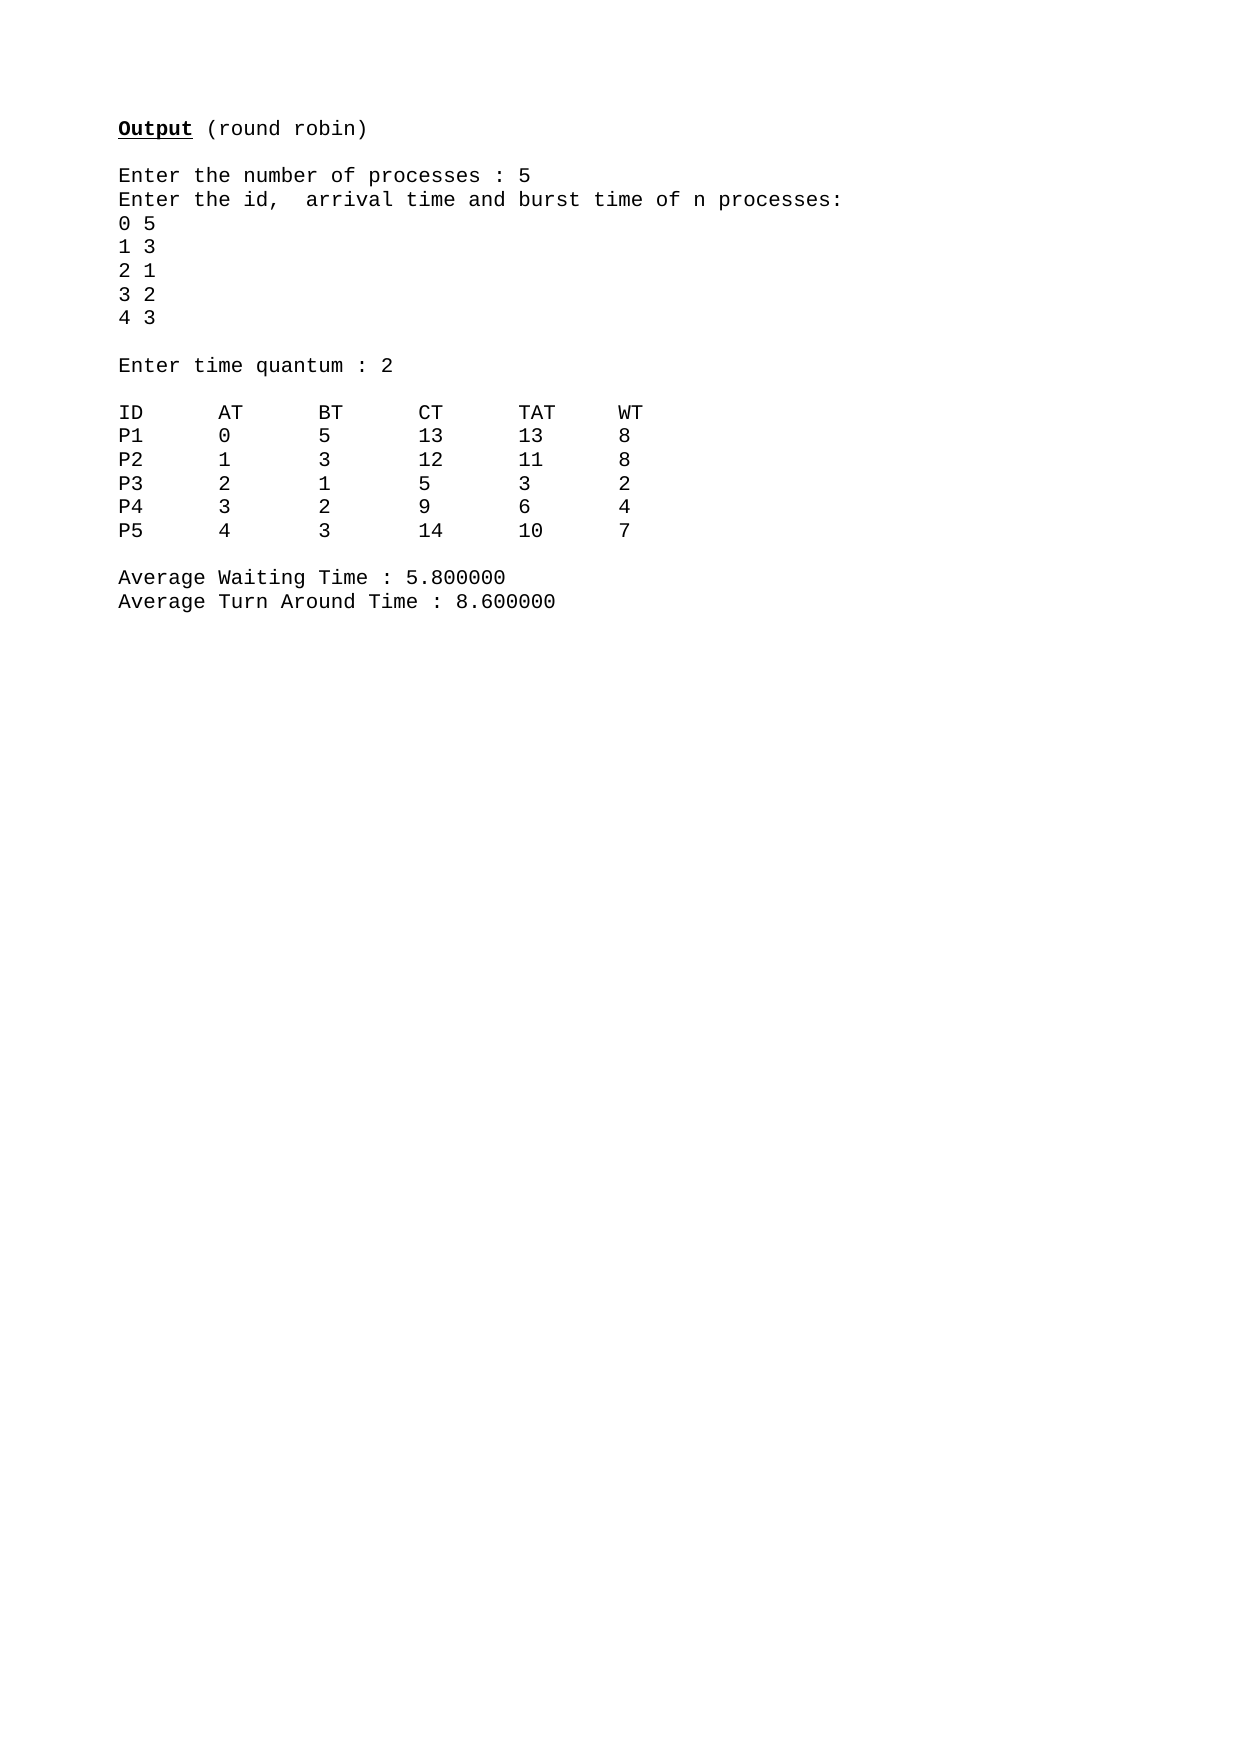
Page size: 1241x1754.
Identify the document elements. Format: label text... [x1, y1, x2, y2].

text Enter time quantum : 2 [118, 354, 1122, 378]
text Average Turn Around Time : 8.600000 [118, 591, 1122, 615]
text Enter the id, arrival time and burst time of n processes: [118, 189, 1122, 213]
text Average Waiting Time : 5.800000 [118, 567, 1122, 591]
text P5 4 3 14 10 7 [118, 520, 1122, 544]
text Output (round robin) [118, 118, 1122, 142]
text P1 0 5 13 13 8 [118, 426, 1122, 449]
text ID AT BT CT TAT WT [118, 402, 1122, 426]
text P2 1 3 12 11 8 [118, 449, 1122, 473]
text 2 1 [118, 260, 1122, 284]
text 1 3 [118, 236, 1122, 260]
text P4 3 2 9 6 4 [118, 496, 1122, 520]
text P3 2 1 5 3 2 [118, 473, 1122, 496]
text 4 3 [118, 307, 1122, 331]
text 3 2 [118, 284, 1122, 307]
text Enter the number of processes : 5 [118, 165, 1122, 189]
text 0 5 [118, 213, 1122, 236]
